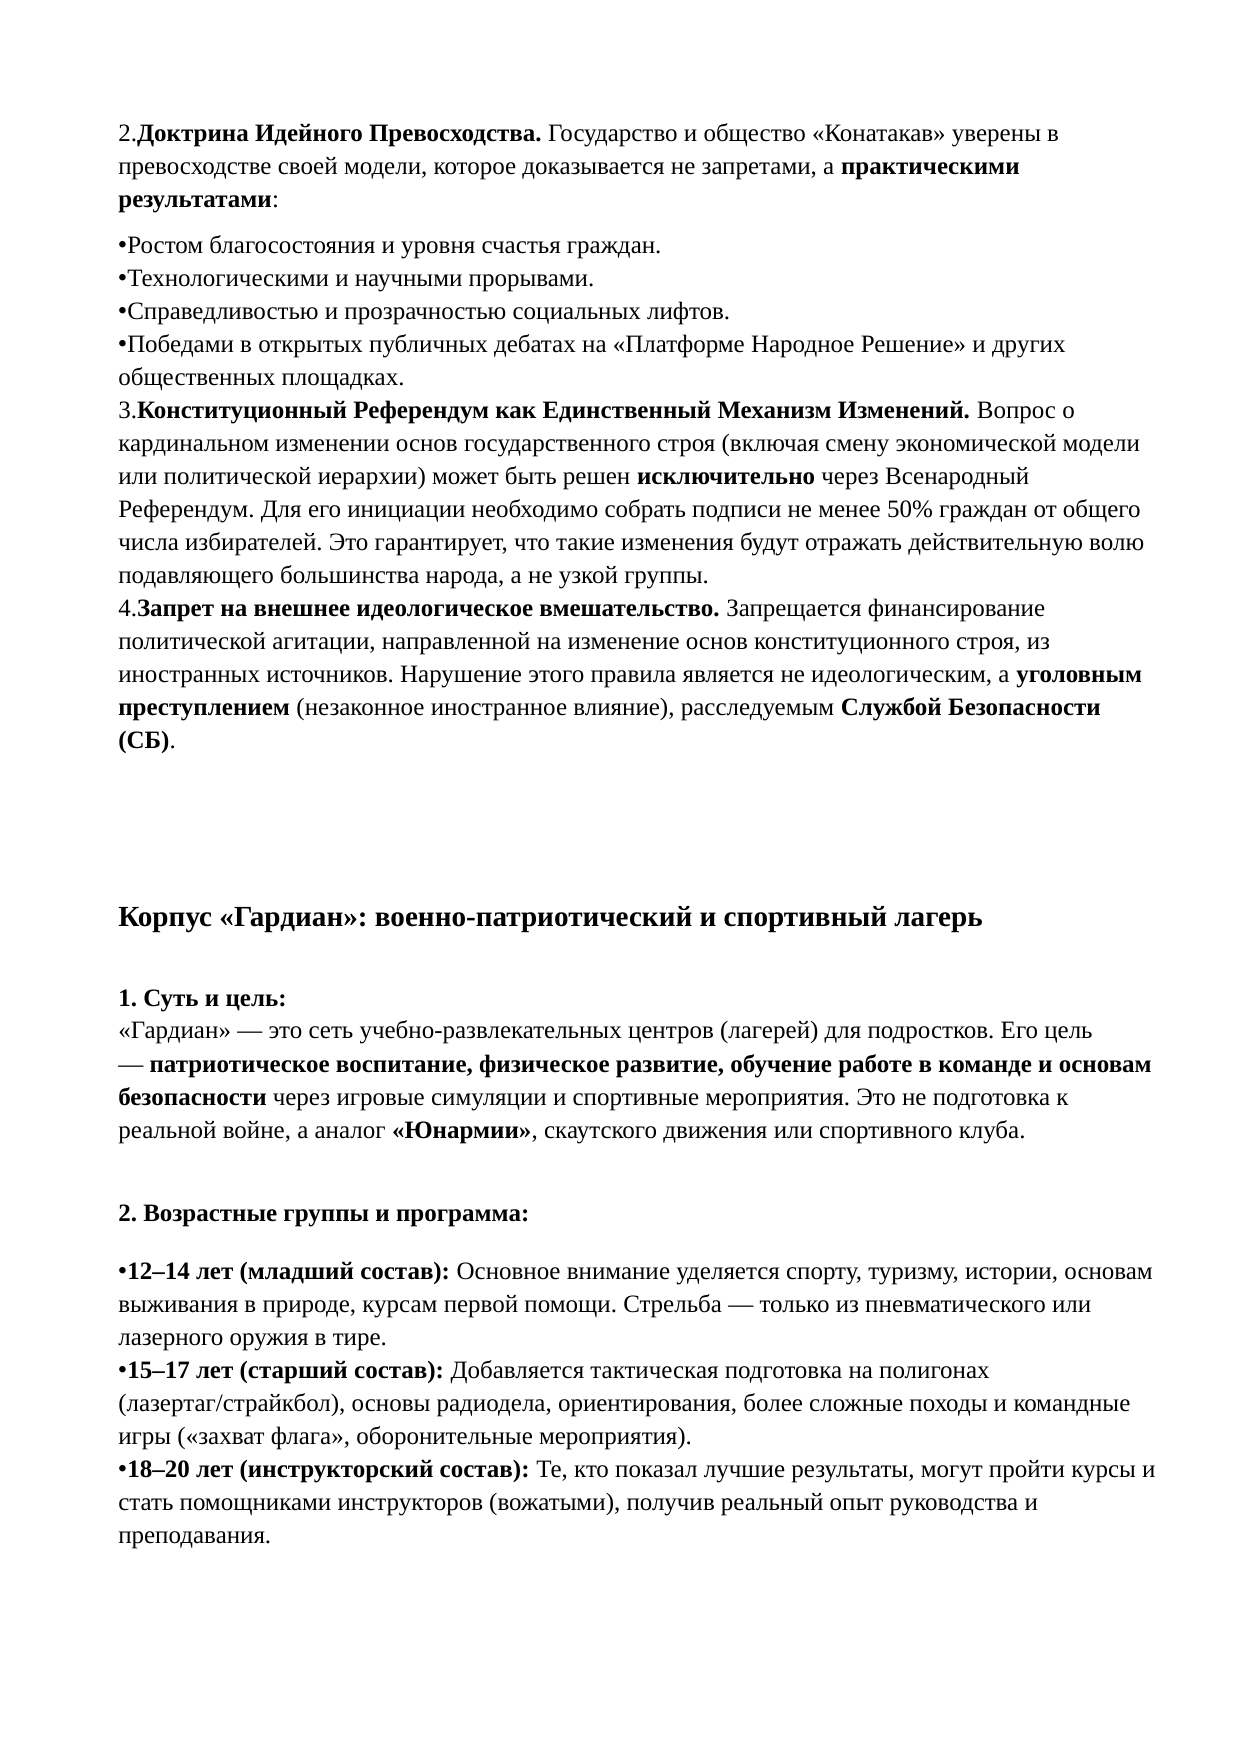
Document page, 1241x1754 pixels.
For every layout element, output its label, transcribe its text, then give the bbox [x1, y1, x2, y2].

list 15–17 лет (старший состав): Добавляется тактическая подготовка на полигонах (лазертаг/страйкбол), основы радиодела, ориентирования, более сложные походы и командные игры («захват флага», оборонительные мероприятия). [118, 1355, 1158, 1449]
list 12–14 лет (младший состав): Основное внимание уделяется спорту, туризму, истории, основам выживания в природе, курсам первой помощи. Стрельба — только из пневматического или лазерного оружия в тире. [118, 1256, 1158, 1351]
list Справедливостью и прозрачностью социальных лифтов. [118, 296, 1158, 324]
subtitle Корпус «Гардиан»: военно-патриотический и спортивный лагерь [118, 899, 1158, 933]
list Конституционный Референдум как Единственный Механизм Изменений. Вопрос о кардинальном изменении основ государственного строя (включая смену экономической модели или политической иерархии) может быть решен исключительно через Всенародный Референдум. Для его инициации необходимо собрать подписи не менее 50% граждан от общего числа избирателей. Это гарантирует, что такие изменения будут отражать действительную волю подавляющего большинства народа, а не узкой группы. [118, 395, 1158, 589]
list Запрет на внешнее идеологическое вмешательство. Запрещается финансирование политической агитации, направленной на изменение основ конституционного строя, из иностранных источников. Нарушение этого правила является не идеологическим, а уголовным преступлением (незаконное иностранное влияние), расследуемым Службой Безопасности (СБ). [118, 593, 1158, 754]
list Победами в открытых публичных дебатах на «Платформе Народное Решение» и других общественных площадках. [118, 329, 1158, 391]
text 2. Возрастные группы и программа: [118, 1198, 1158, 1226]
list Доктрина Идейного Превосходства. Государство и общество «Конатакав» уверены в превосходстве своей модели, которое доказывается не запретами, а практическими результатами: [118, 118, 1158, 213]
list 18–20 лет (инструкторский состав): Те, кто показал лучшие результаты, могут пройти курсы и стать помощниками инструкторов (вожатыми), получив реальный опыт руководства и преподавания. [118, 1454, 1158, 1549]
text 1. Суть и цель: «Гардиан» — это сеть учебно-развлекательных центров (лагерей) для подростков. Его цель — патриотическое воспитание, физическое развитие, обучение работе в команде и основам безопасности через игровые симуляции и спортивные мероприятия. Это не подготовка к реальной войне, а аналог «Юнармии», скаутского движения или спортивного клуба. [118, 983, 1158, 1143]
list Технологическими и научными прорывами. [118, 263, 1158, 291]
list Ростом благосостояния и уровня счастья граждан. [118, 230, 1158, 258]
